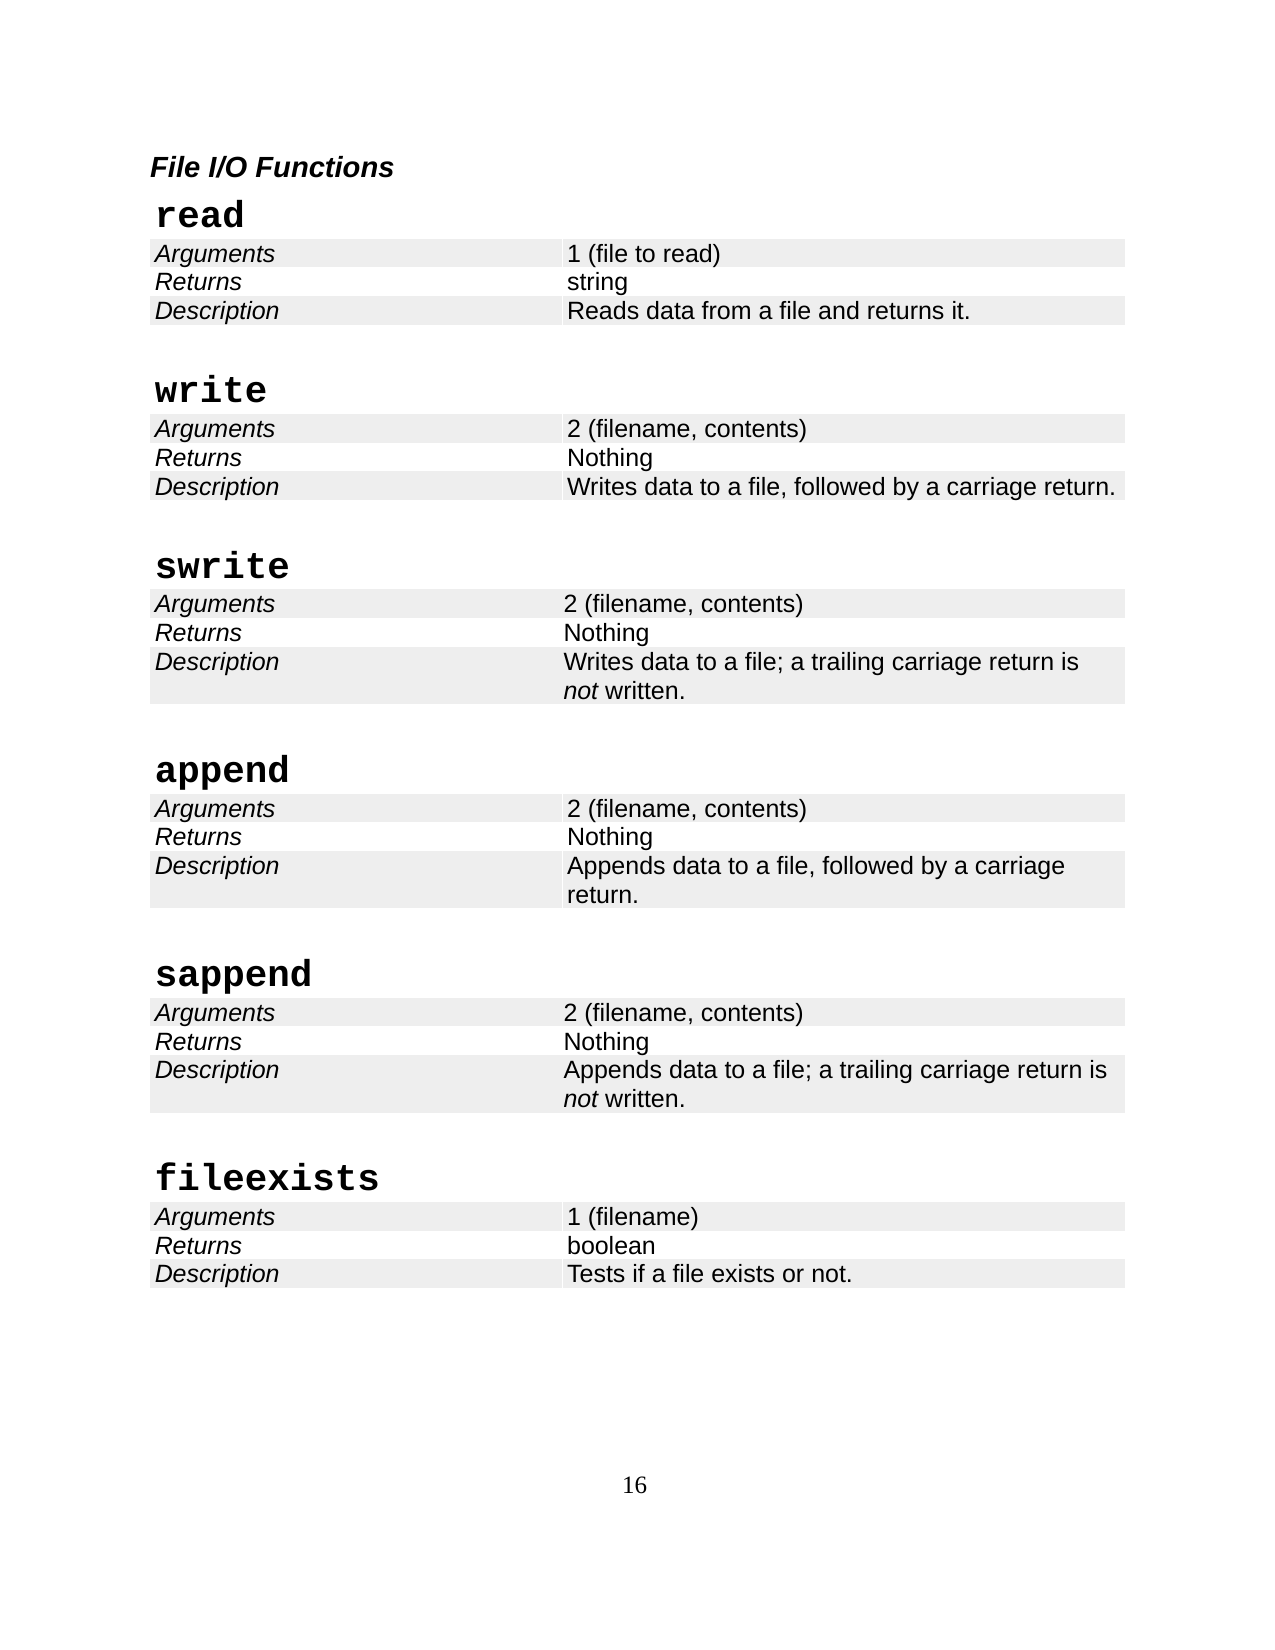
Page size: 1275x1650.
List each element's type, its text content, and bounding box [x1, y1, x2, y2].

table_header [559, 547, 1125, 589]
table_cell Appends data to a file; a trailing carriage return is not written. [559, 1055, 1125, 1113]
table_cell 2 (filename, contents) [559, 589, 1125, 618]
table_header write [150, 371, 562, 414]
table_cell 2 (filename, contents) [559, 998, 1125, 1026]
table_cell Arguments [150, 1202, 562, 1231]
table_header [563, 1159, 1125, 1202]
table_cell Description [150, 1055, 559, 1113]
table_cell Returns [150, 443, 562, 471]
table_cell Writes data to a file; a trailing carriage return is not written. [559, 647, 1125, 704]
table_cell Description [150, 647, 559, 704]
table_cell Nothing [559, 1026, 1125, 1055]
table_cell boolean [563, 1231, 1125, 1259]
table_cell Appends data to a file, followed by a carriage return. [563, 851, 1125, 908]
table_cell Arguments [150, 589, 559, 618]
table_cell Returns [150, 618, 559, 647]
table_header fileexists [150, 1159, 562, 1202]
table_header sappend [150, 955, 559, 998]
table_cell string [563, 267, 1125, 296]
table_cell Description [150, 471, 562, 500]
table_cell Reads data from a file and returns it. [563, 296, 1125, 325]
subtitle File I/O Functions [150, 150, 1125, 183]
table_cell 2 (filename, contents) [563, 794, 1125, 822]
table_cell Arguments [150, 239, 562, 267]
table_cell Tests if a file exists or not. [563, 1259, 1125, 1288]
table_cell Returns [150, 822, 562, 851]
table_cell Nothing [563, 822, 1125, 851]
table_header [559, 955, 1125, 998]
table_header [563, 196, 1125, 238]
table_cell Returns [150, 1026, 559, 1055]
table_header [563, 371, 1125, 414]
table_cell Nothing [563, 443, 1125, 471]
table_cell Arguments [150, 998, 559, 1026]
table_header read [150, 196, 562, 238]
table_cell Nothing [559, 618, 1125, 647]
table_cell Returns [150, 1231, 562, 1259]
table_cell Writes data to a file, followed by a carriage return. [563, 471, 1125, 500]
table_header swrite [150, 547, 559, 589]
table_cell 1 (filename) [563, 1202, 1125, 1231]
table_cell Returns [150, 267, 562, 296]
table_cell 1 (file to read) [563, 239, 1125, 267]
table_header append [150, 751, 562, 793]
table_cell Description [150, 1259, 562, 1288]
table_cell Description [150, 296, 562, 325]
table_cell 2 (filename, contents) [563, 414, 1125, 443]
table_cell Arguments [150, 794, 562, 822]
table_cell Arguments [150, 414, 562, 443]
table_header [563, 751, 1125, 793]
table_cell Description [150, 851, 562, 908]
